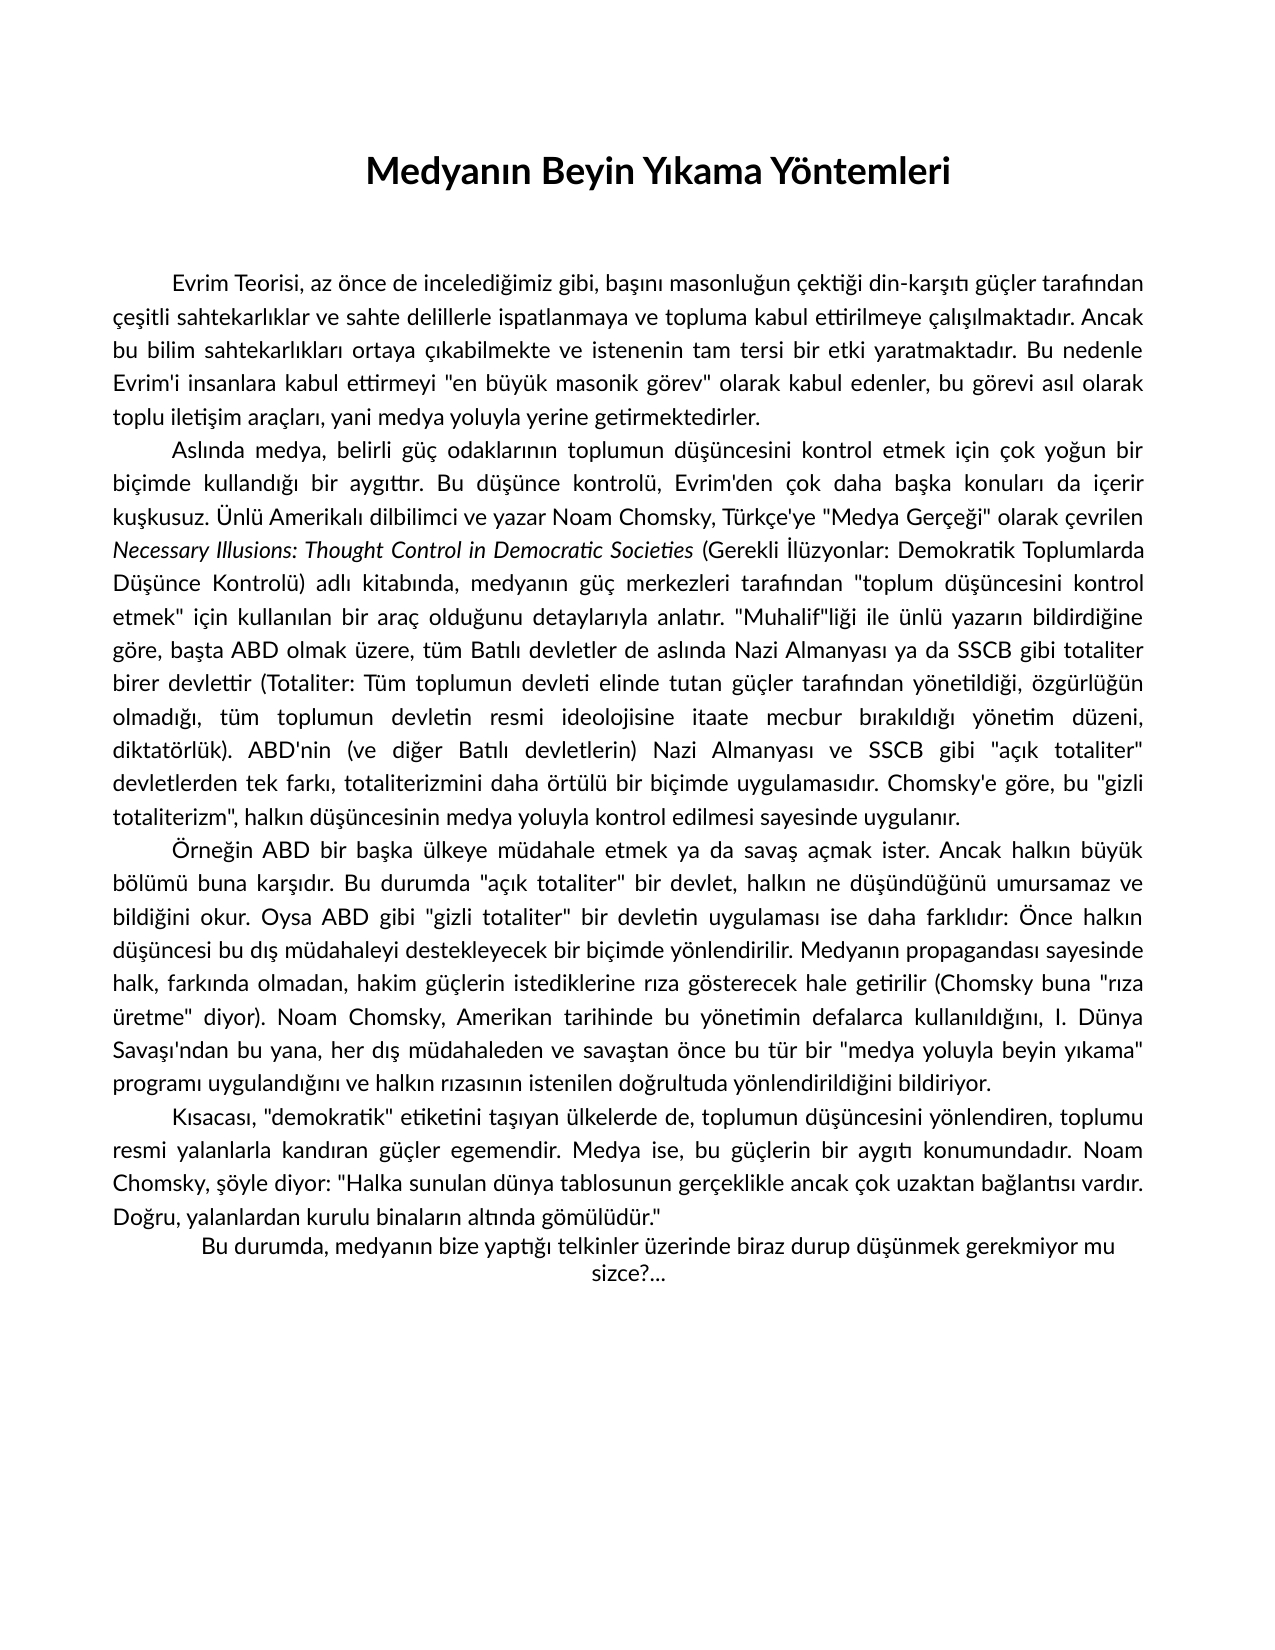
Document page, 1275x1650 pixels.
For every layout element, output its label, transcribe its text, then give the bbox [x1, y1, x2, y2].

text Aslında medya, belirli güç odaklarının toplumun düşüncesini kontrol etmek için çok yoğun bir biçimde kullandığı bir aygıttır. Bu düşünce kontrolü, Evrim'den çok daha başka konuları da içerir kuşkusuz. Ünlü Amerikalı dilbilimci ve yazar Noam Chomsky, Türkçe'ye "Medya Gerçeği" olarak çevrilen Necessary Illusions: Thought Control in Democratic Societies (Gerekli İlüzyonlar: Demokratik Toplumlarda Düşünce Kontrolü) adlı kitabında, medyanın güç merkezleri tarafından "toplum düşüncesini kontrol etmek" için kullanılan bir araç olduğunu detaylarıyla anlatır. "Muhalif"liği ile ünlü yazarın bildirdiğine göre, başta ABD olmak üzere, tüm Batılı devletler de aslında Nazi Almanyası ya da SSCB gibi totaliter birer devlettir (Totaliter: Tüm toplumun devleti elinde tutan güçler tarafından yönetildiği, özgürlüğün olmadığı, tüm toplumun devletin resmi ideolojisine itaate mecbur bırakıldığı yönetim düzeni, diktatörlük). ABD'nin (ve diğer Batılı devletlerin) Nazi Almanyası ve SSCB gibi "açık totaliter" devletlerden tek farkı, totaliterizmini daha örtülü bir biçimde uygulamasıdır. Chomsky'e göre, bu "gizli totaliterizm", halkın düşüncesinin medya yoluyla kontrol edilmesi sayesinde uygulanır. [112, 432, 1145, 832]
text Bu durumda, medyanın bize yaptığı telkinler üzerinde biraz durup düşünmek gerekmiyor mu sizce?... [112, 1232, 1145, 1287]
text Kısacası, "demokratik" etiketini taşıyan ülkelerde de, toplumun düşüncesini yönlendiren, toplumu resmi yalanlarla kandıran güçler egemendir. Medya ise, bu güçlerin bir aygıtı konumundadır. Noam Chomsky, şöyle diyor: "Halka sunulan dünya tablosunun gerçeklikle ancak çok uzaktan bağlantısı vardır. Doğru, yalanlardan kurulu binaların altında gömülüdür." [112, 1098, 1145, 1232]
text Medyanın Beyin Yıkama Yöntemleri [112, 148, 1145, 193]
text Evrim Teorisi, az önce de incelediğimiz gibi, başını masonluğun çektiği din-karşıtı güçler tarafından çeşitli sahtekarlıklar ve sahte delillerle ispatlanmaya ve topluma kabul ettirilmeye çalışılmaktadır. Ancak bu bilim sahtekarlıkları ortaya çıkabilmekte ve istenenin tam tersi bir etki yaratmaktadır. Bu nedenle Evrim'i insanlara kabul ettirmeyi "en büyük masonik görev" olarak kabul edenler, bu görevi asıl olarak toplu iletişim araçları, yani medya yoluyla yerine getirmektedirler. [112, 265, 1145, 432]
text Örneğin ABD bir başka ülkeye müdahale etmek ya da savaş açmak ister. Ancak halkın büyük bölümü buna karşıdır. Bu durumda "açık totaliter" bir devlet, halkın ne düşündüğünü umursamaz ve bildiğini okur. Oysa ABD gibi "gizli totaliter" bir devletin uygulaması ise daha farklıdır: Önce halkın düşüncesi bu dış müdahaleyi destekleyecek bir biçimde yönlendirilir. Medyanın propagandası sayesinde halk, farkında olmadan, hakim güçlerin istediklerine rıza gösterecek hale getirilir (Chomsky buna "rıza üretme" diyor). Noam Chomsky, Amerikan tarihinde bu yönetimin defalarca kullanıldığını, I. Dünya Savaşı'ndan bu yana, her dış müdahaleden ve savaştan önce bu tür bir "medya yoluyla beyin yıkama" programı uygulandığını ve halkın rızasının istenilen doğrultuda yönlendirildiğini bildiriyor. [112, 832, 1145, 1098]
